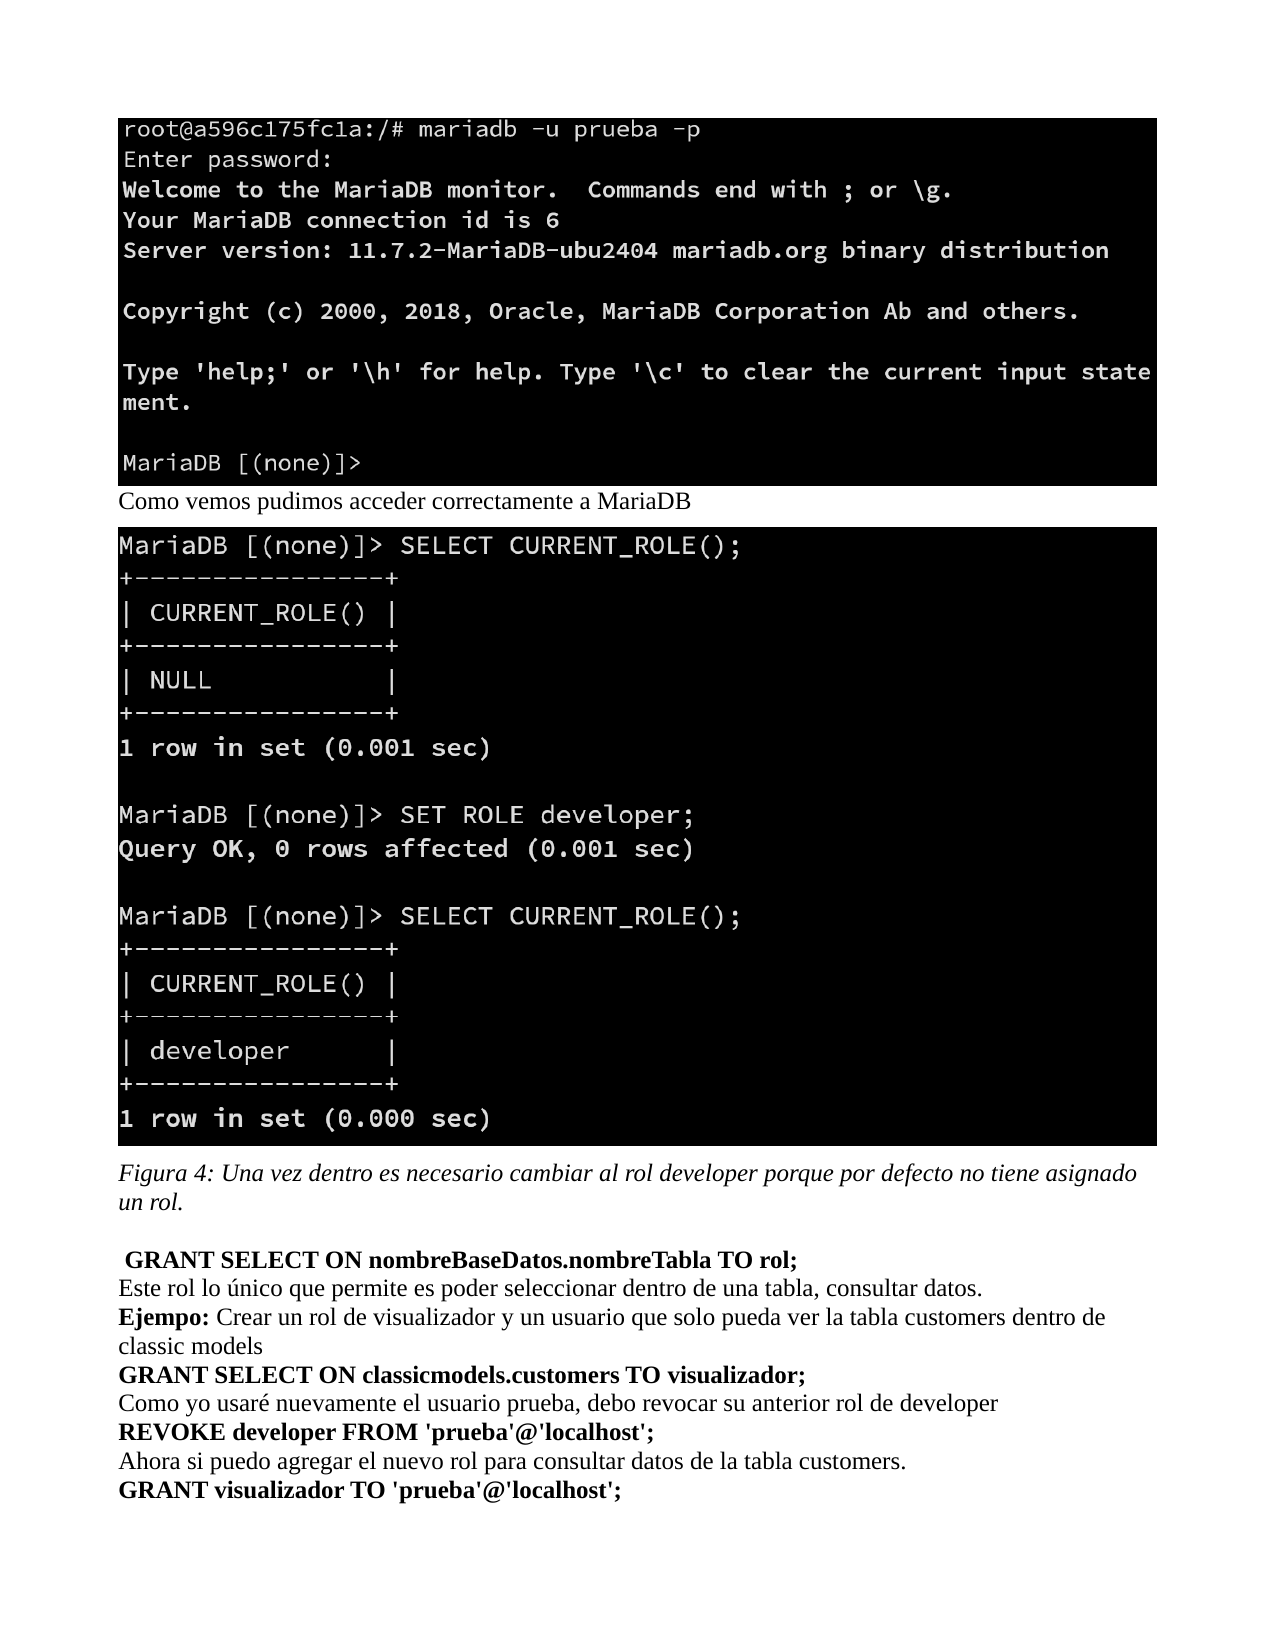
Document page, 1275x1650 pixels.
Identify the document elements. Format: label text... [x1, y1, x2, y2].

text Como vemos pudimos acceder correctamente a MariaDB [118, 486, 1157, 515]
text Como yo usaré nuevamente el usuario prueba, debo revocar su anterior rol de developer [118, 1388, 1157, 1417]
text REVOKE developer FROM 'prueba'@'localhost'; [118, 1417, 1157, 1446]
text Ahora si puedo agregar el nuevo rol para consultar datos de la tabla customers. [118, 1446, 1157, 1475]
text GRANT SELECT ON classicmodels.customers TO visualizador; [118, 1360, 1157, 1388]
picture [118, 527, 1157, 1146]
text GRANT SELECT ON nombreBaseDatos.nombreTabla TO rol; [118, 1245, 1157, 1273]
text Este rol lo único que permite es poder seleccionar dentro de una tabla, consultar datos. [118, 1273, 1157, 1302]
picture [118, 118, 1157, 486]
text Figura 4: Una vez dentro es necesario cambiar al rol developer porque por defecto no tiene asignado un rol. [118, 1146, 1157, 1216]
text Ejempo: Crear un rol de visualizador y un usuario que solo pueda ver la tabla customers dentro de classic models [118, 1302, 1157, 1360]
text GRANT visualizador TO 'prueba'@'localhost'; [118, 1475, 1157, 1503]
